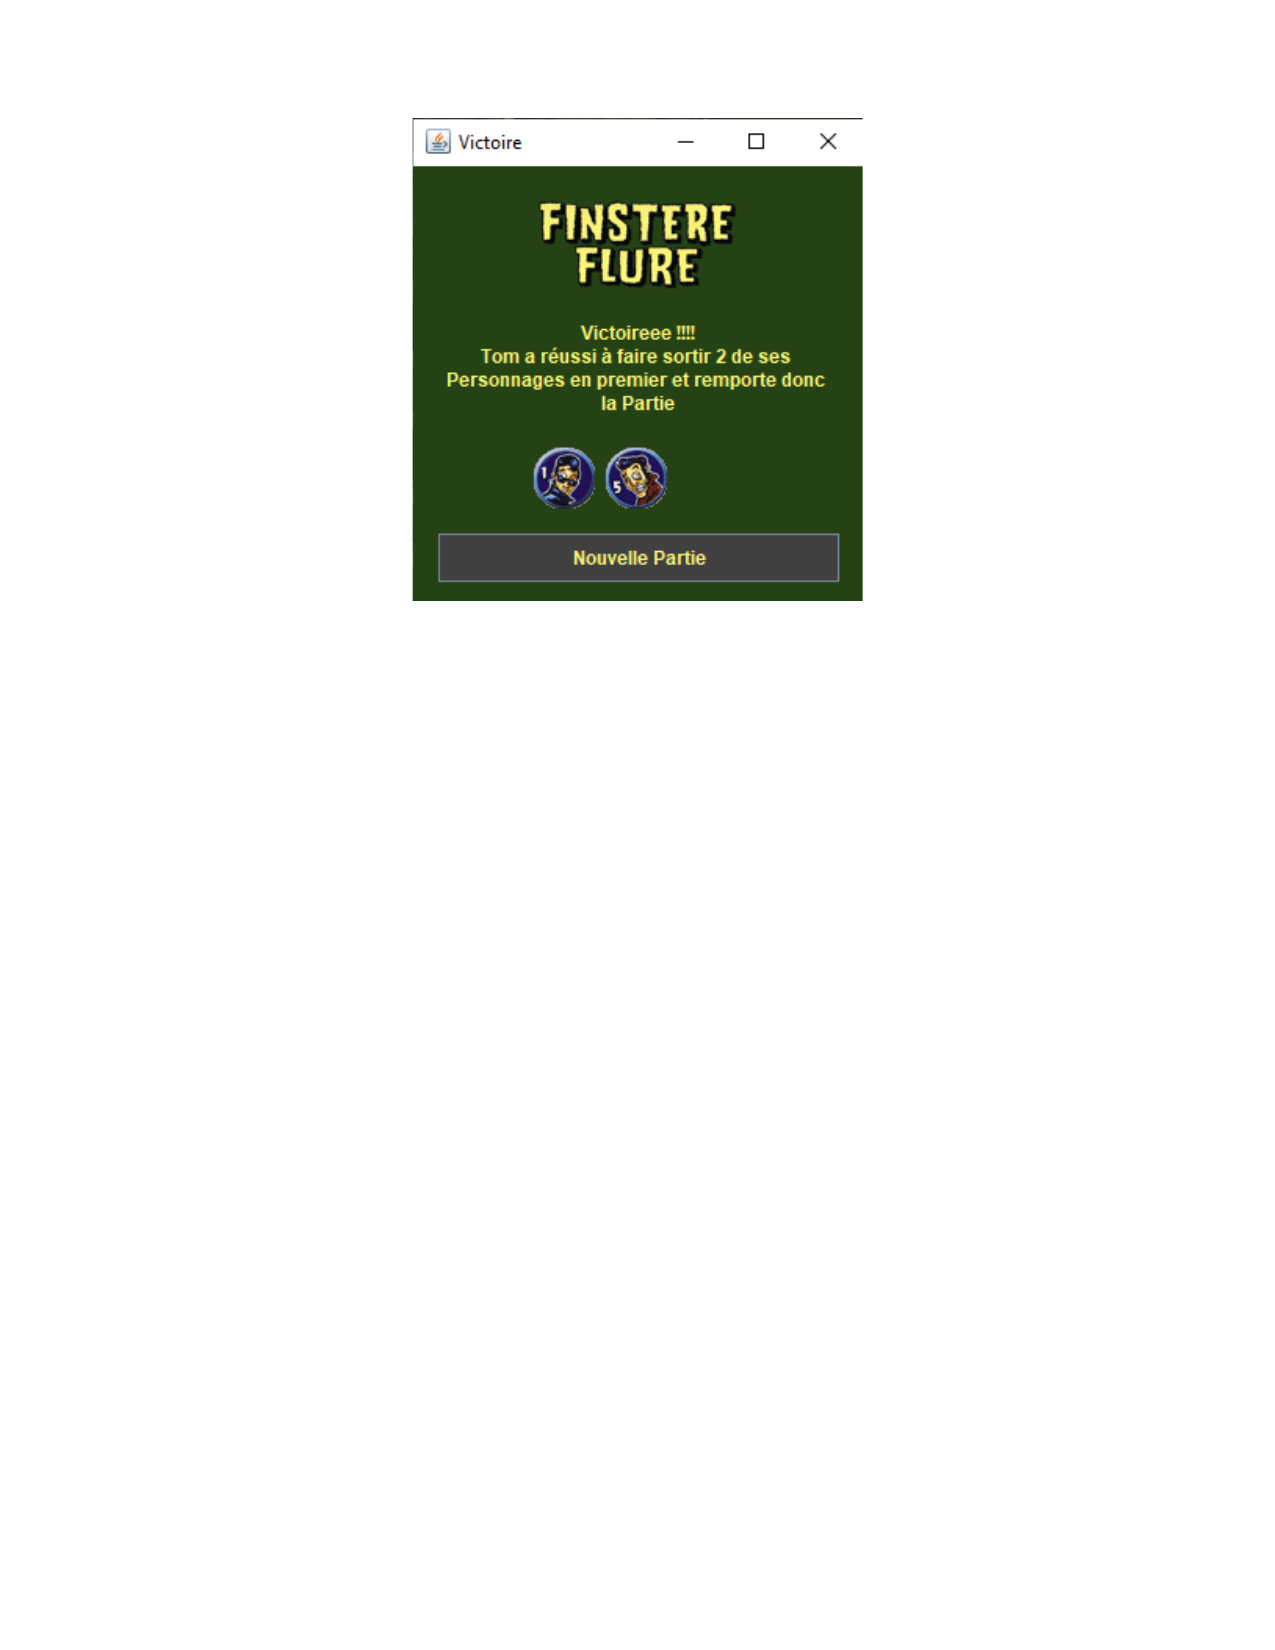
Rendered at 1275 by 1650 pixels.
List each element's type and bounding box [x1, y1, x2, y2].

picture [412, 118, 863, 601]
